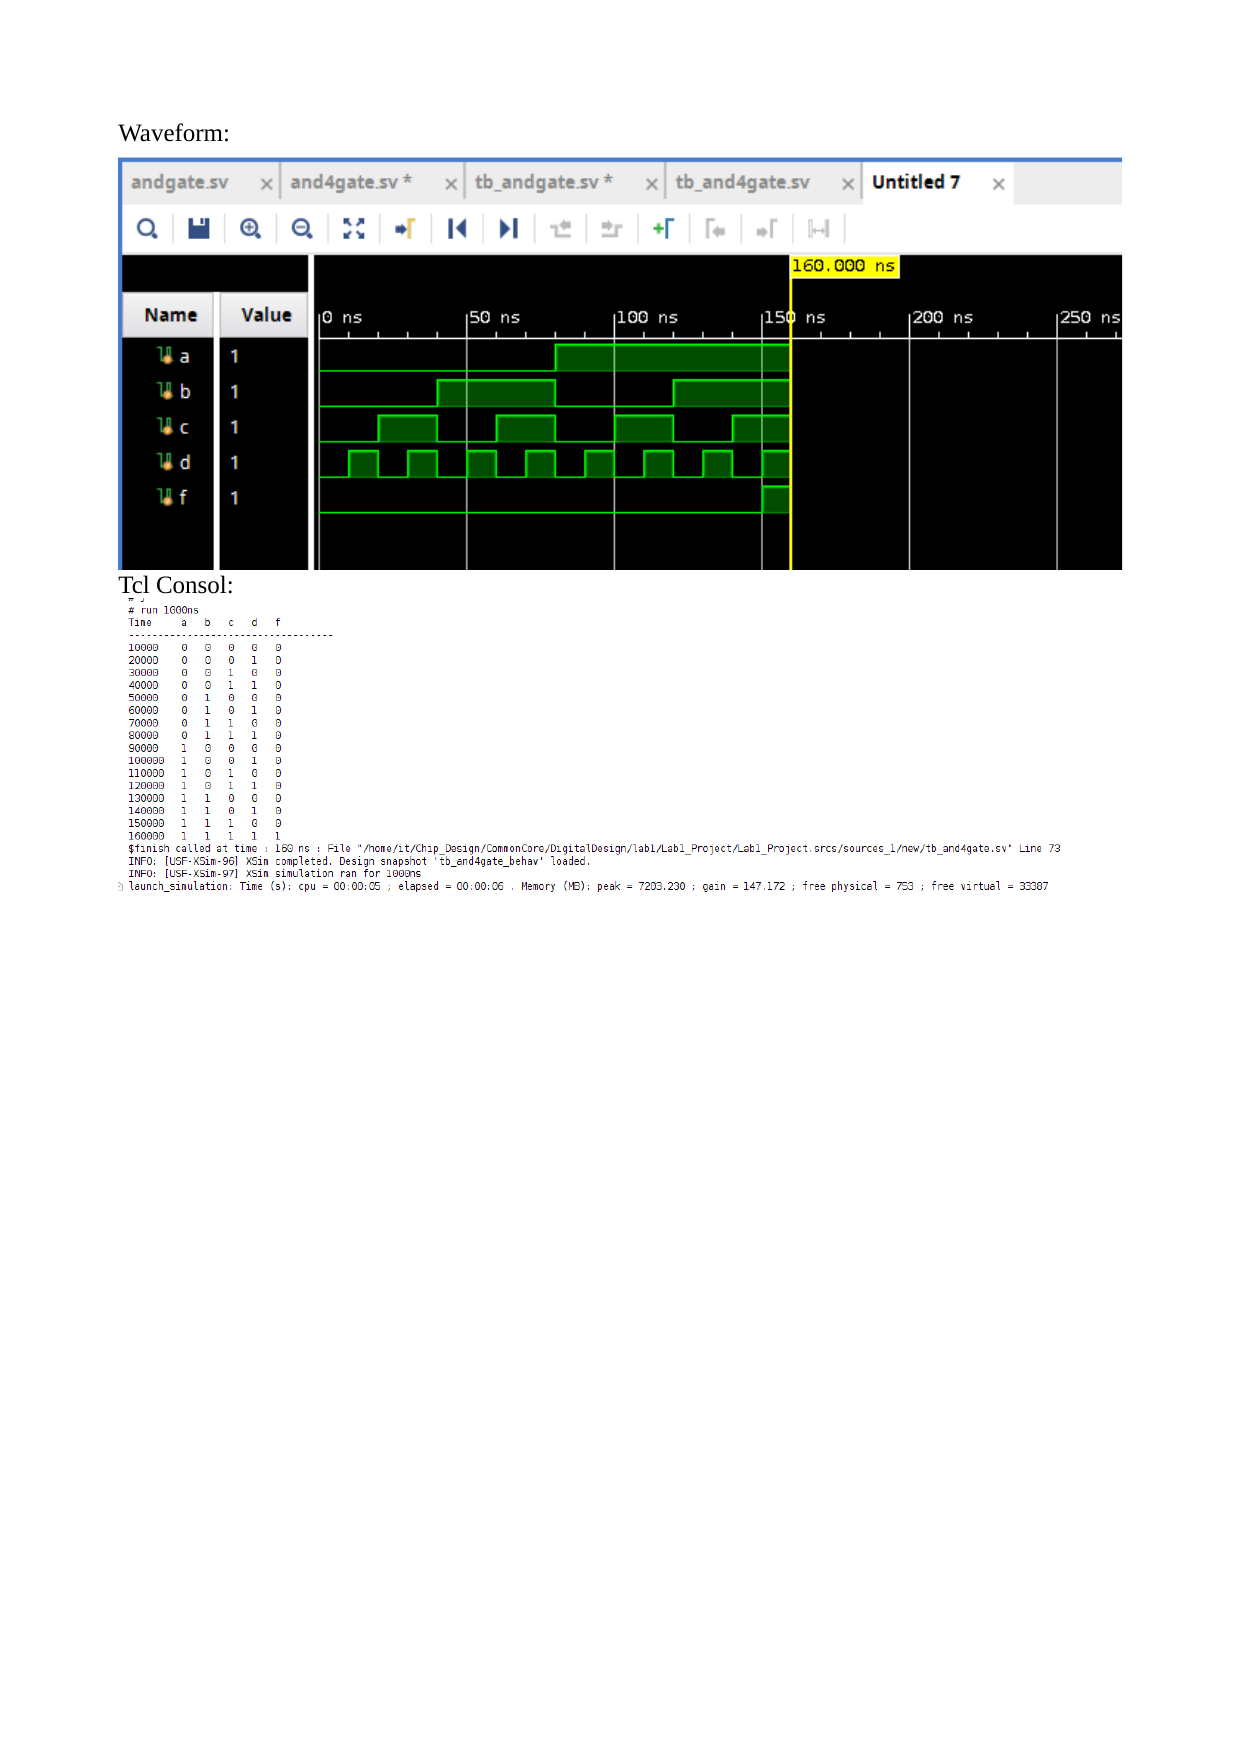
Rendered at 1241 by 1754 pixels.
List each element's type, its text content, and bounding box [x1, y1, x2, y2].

picture [118, 146, 1123, 570]
picture [118, 598, 1123, 896]
text Tcl Consol: [118, 570, 1122, 598]
text Waveform: [118, 118, 1122, 146]
